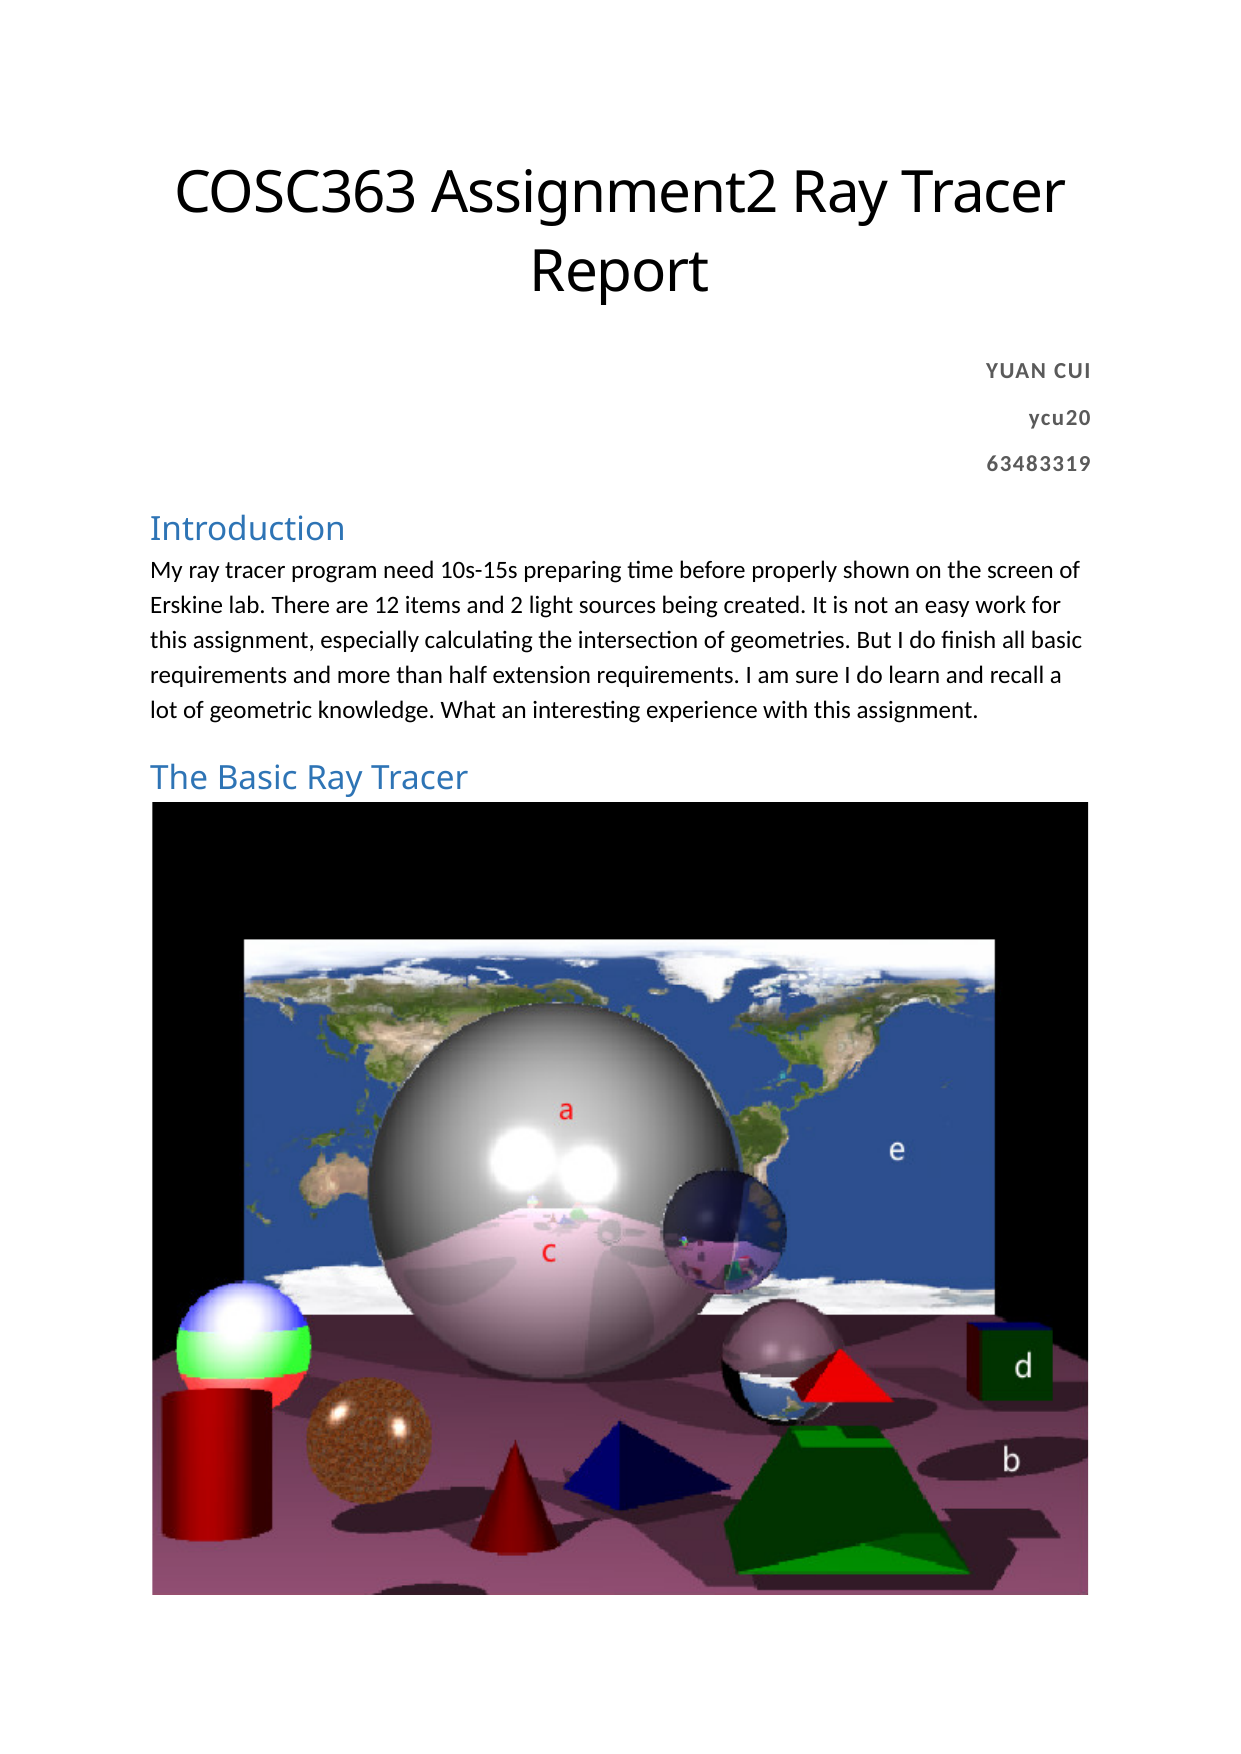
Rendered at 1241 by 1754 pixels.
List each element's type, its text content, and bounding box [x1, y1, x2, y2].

subtitle ycu20 [150, 403, 1090, 431]
subtitle Introduction [150, 505, 1090, 550]
subtitle 63483319 [150, 449, 1090, 478]
subtitle YUAN CUI [150, 356, 1090, 384]
subtitle The Basic Ray Tracer [150, 754, 1090, 799]
text My ray tracer program need 10s-15s preparing time before properly shown on the screen of Erskine lab. There are 12 items and 2 light sources being created. It is not an easy work for this assignment, especially calculating the intersection of geometries. But I do finish all basic requirements and more than half extension requirements. I am sure I do learn and recall a lot of geometric knowledge. What an interesting experience with this assignment. [150, 554, 1090, 724]
picture [152, 802, 1089, 1595]
title COSC363 Assignment2 Ray Tracer Report [150, 150, 1090, 309]
